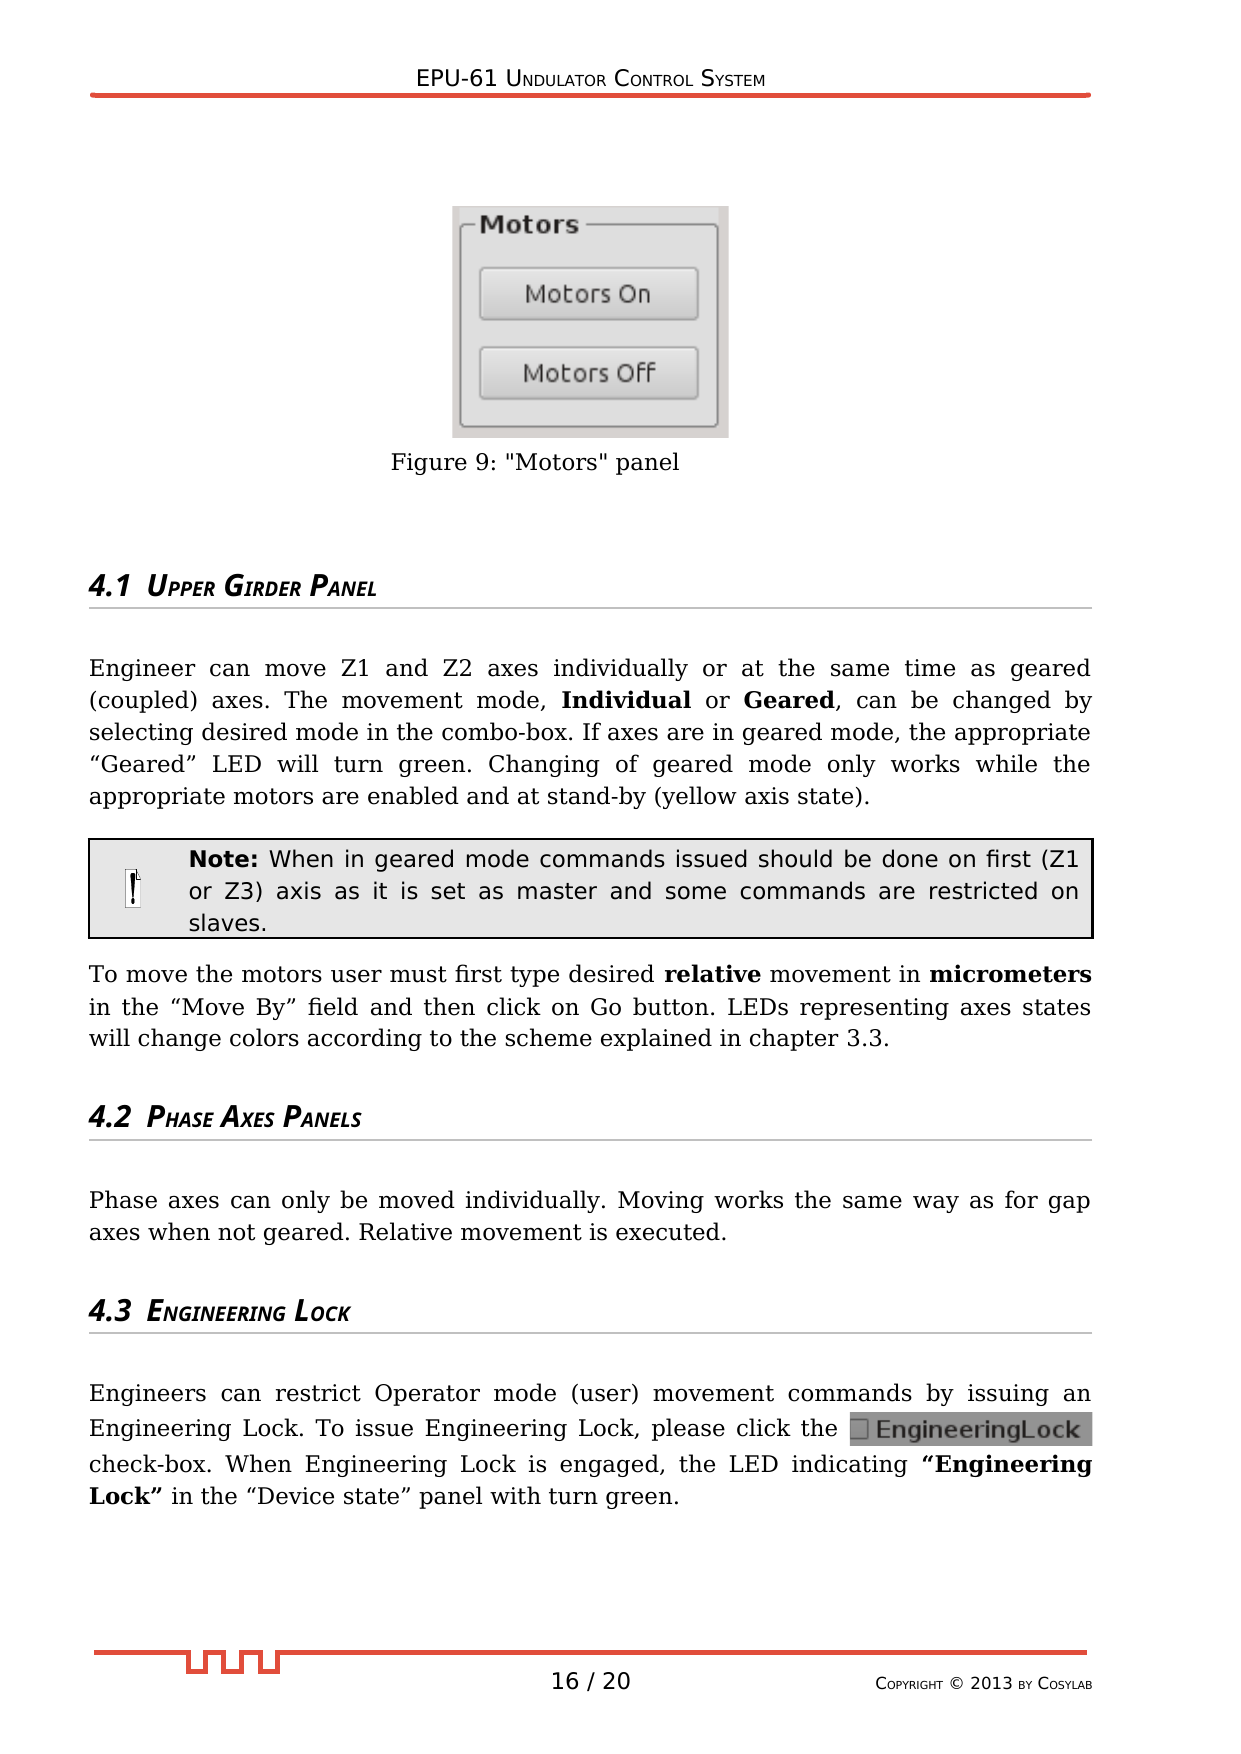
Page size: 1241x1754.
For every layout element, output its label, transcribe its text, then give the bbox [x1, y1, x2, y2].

text To move the motors user must first type desired relative movement in micrometers in the “Move By” field and then click on Go button. LEDs representing axes states will change colors according to the scheme explained in chapter 3.3. [89, 961, 1092, 1052]
table_header [90, 840, 177, 937]
subtitle Phase Axes Panels [89, 1095, 1092, 1139]
subtitle Upper Girder Panel [89, 563, 1092, 607]
text Engineer can move Z1 and Z2 axes individually or at the same time as geared (coupled) axes. The movement mode, Individual or Geared, can be changed by selecting desired mode in the combo-box. If axes are in geared mode, the appropriate “Geared” LED will turn green. Changing of geared mode only works while the appropriate motors are enabled and at stand-by (yellow axis state). [89, 655, 1092, 810]
text Phase axes can only be moved individually. Moving works the same way as for gap axes when not geared. Relative movement is executed. [89, 1187, 1092, 1246]
text Engineers can restrict Operator mode (user) movement commands by issuing an Engineering Lock. To issue Engineering Lock, please click the check-box. When Engineering Lock is engaged, the LED indicating “Engineering Lock” in the “Device state” panel with turn green. [89, 1380, 1092, 1510]
subtitle Engineering Lock [89, 1288, 1092, 1332]
table_header Note: When in geared mode commands issued should be done on first (Z1 or Z3) axis as it is set as master and some commands are restricted on slaves. [177, 840, 1091, 937]
picture [452, 206, 729, 438]
text Figure 9: "Motors" panel [390, 449, 791, 476]
picture [849, 1412, 1093, 1446]
